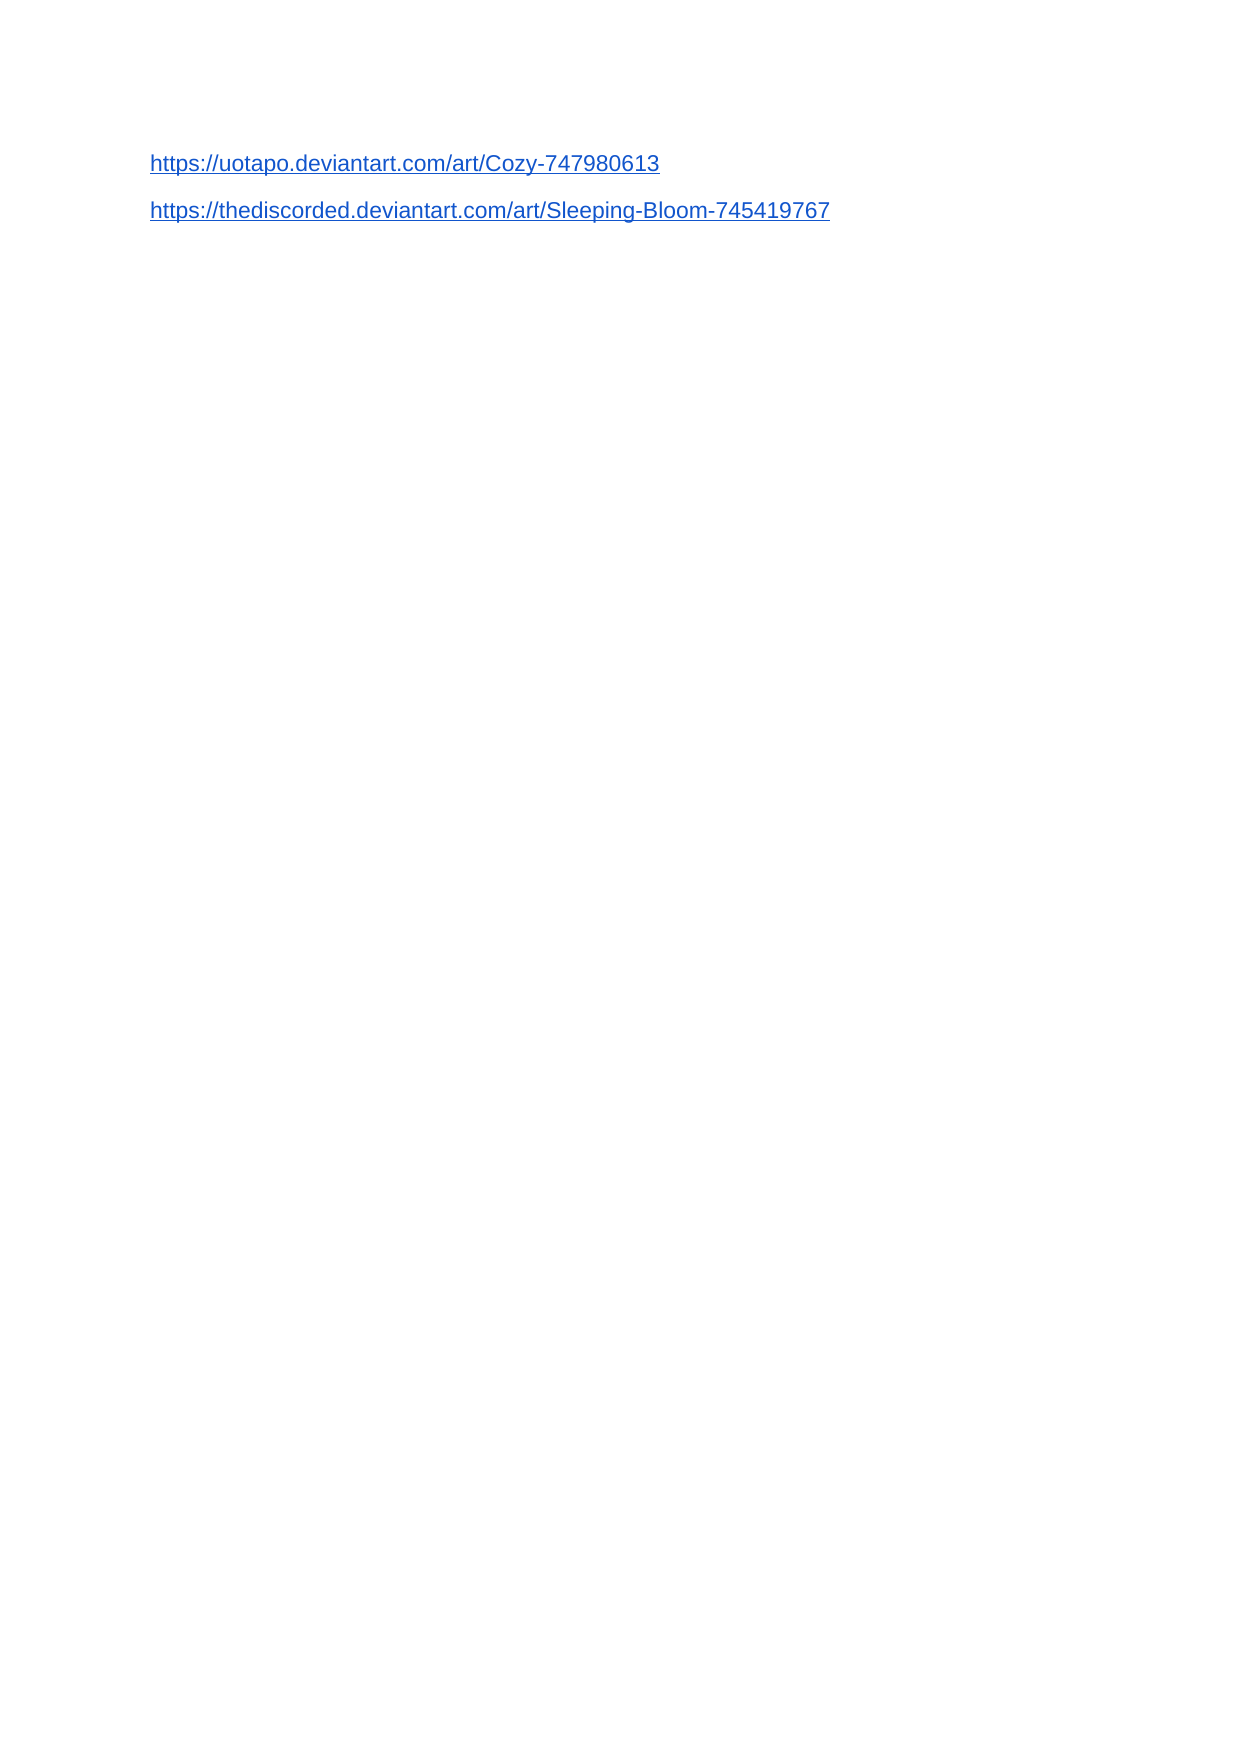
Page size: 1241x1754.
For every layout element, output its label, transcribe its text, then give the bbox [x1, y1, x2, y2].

text https://uotapo.deviantart.com/art/Cozy-747980613 [150, 150, 1090, 176]
text https://thediscorded.deviantart.com/art/Sleeping-Bloom-745419767 [150, 197, 1090, 223]
